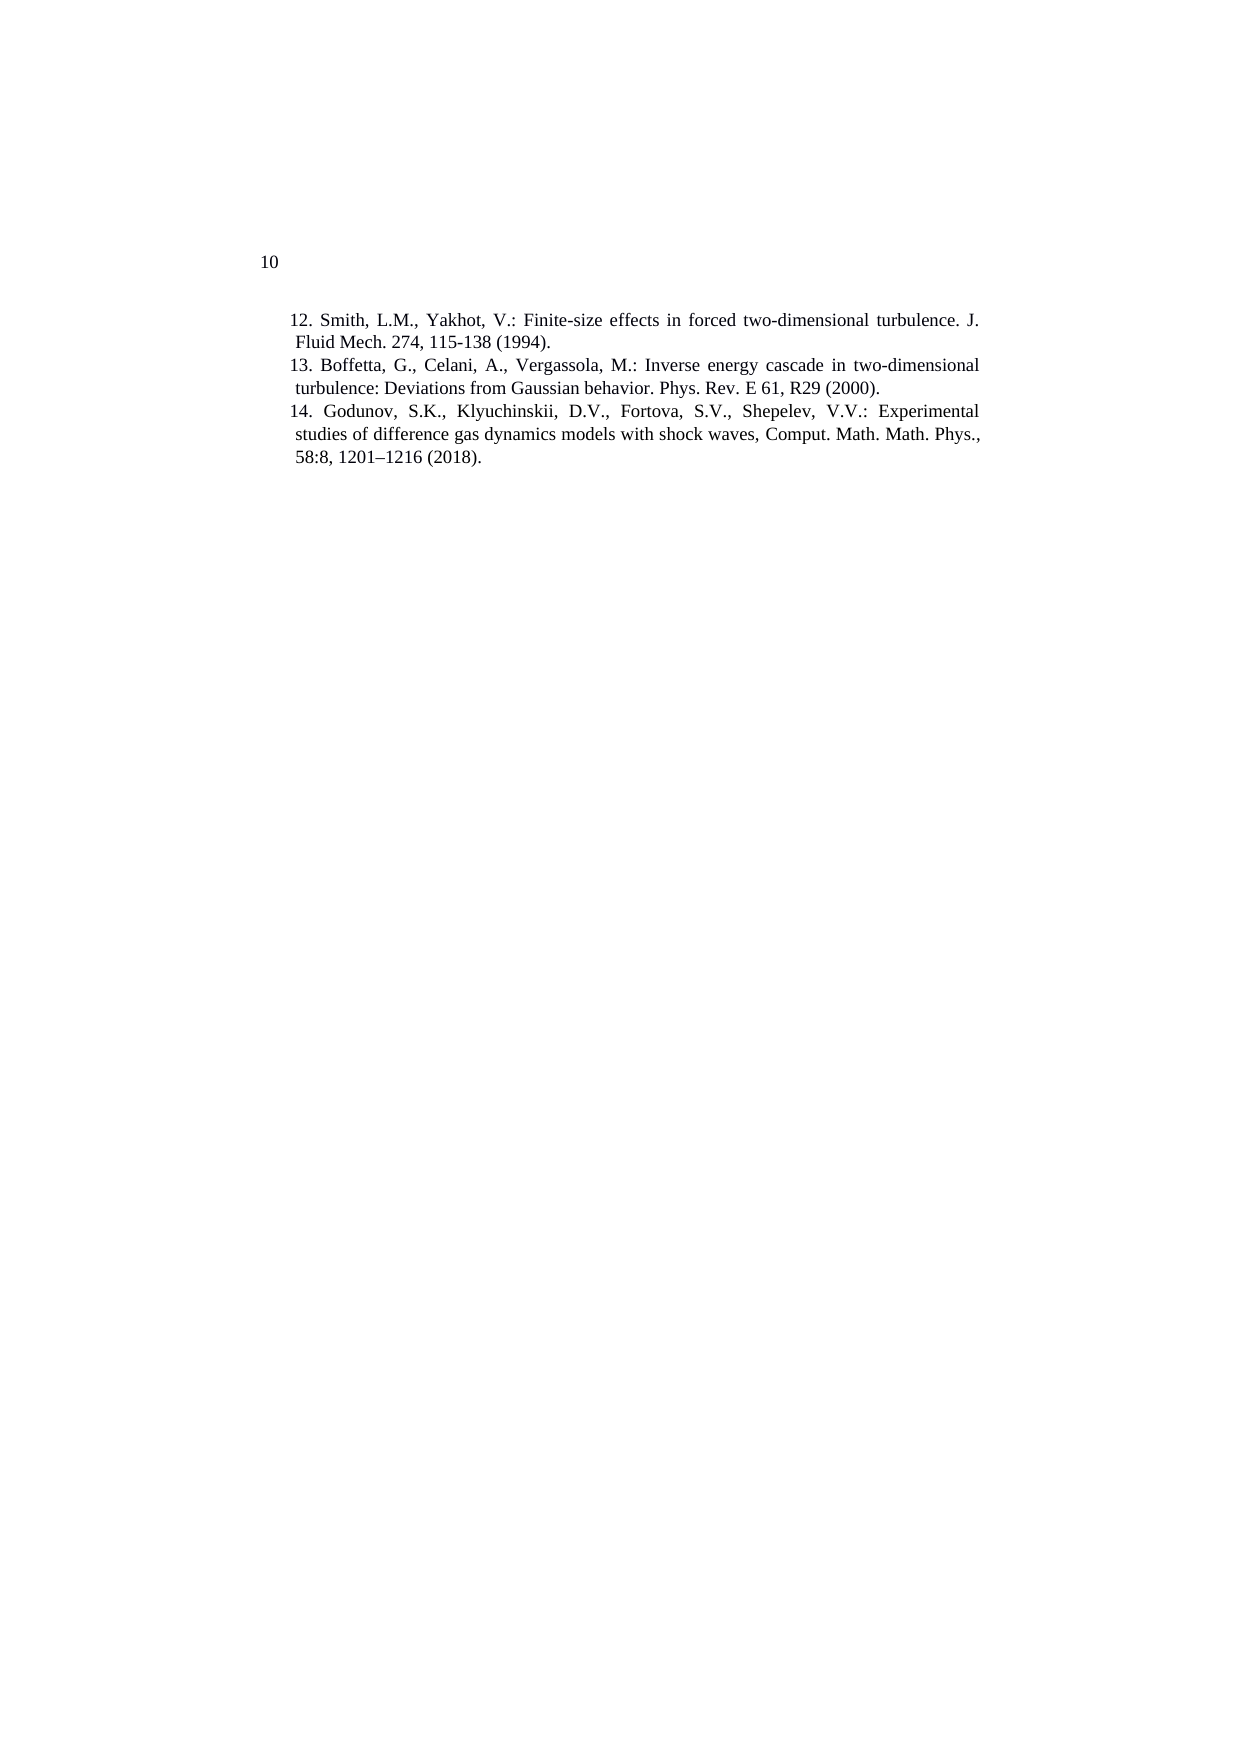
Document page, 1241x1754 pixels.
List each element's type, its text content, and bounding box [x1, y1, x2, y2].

text 13. Boffetta, G., Celani, A., Vergassola, M.: Inverse energy cascade in two-dimensional turbulence: Deviations from Gaussian behavior. Phys. Rev. E 61, R29 (2000). [289, 353, 980, 399]
text 12. Smith, L.M., Yakhot, V.: Finite-size effects in forced two-dimensional turbulence. J. Fluid Mech. 274, 115-138 (1994). [289, 307, 980, 353]
text 14. Godunov, S.K., Klyuchinskii, D.V., Fortova, S.V., Shepelev, V.V.: Experimental studies of difference gas dynamics models with shock waves, Comput. Math. Math. Phys., 58:8, 1201–1216 (2018). [289, 399, 980, 467]
